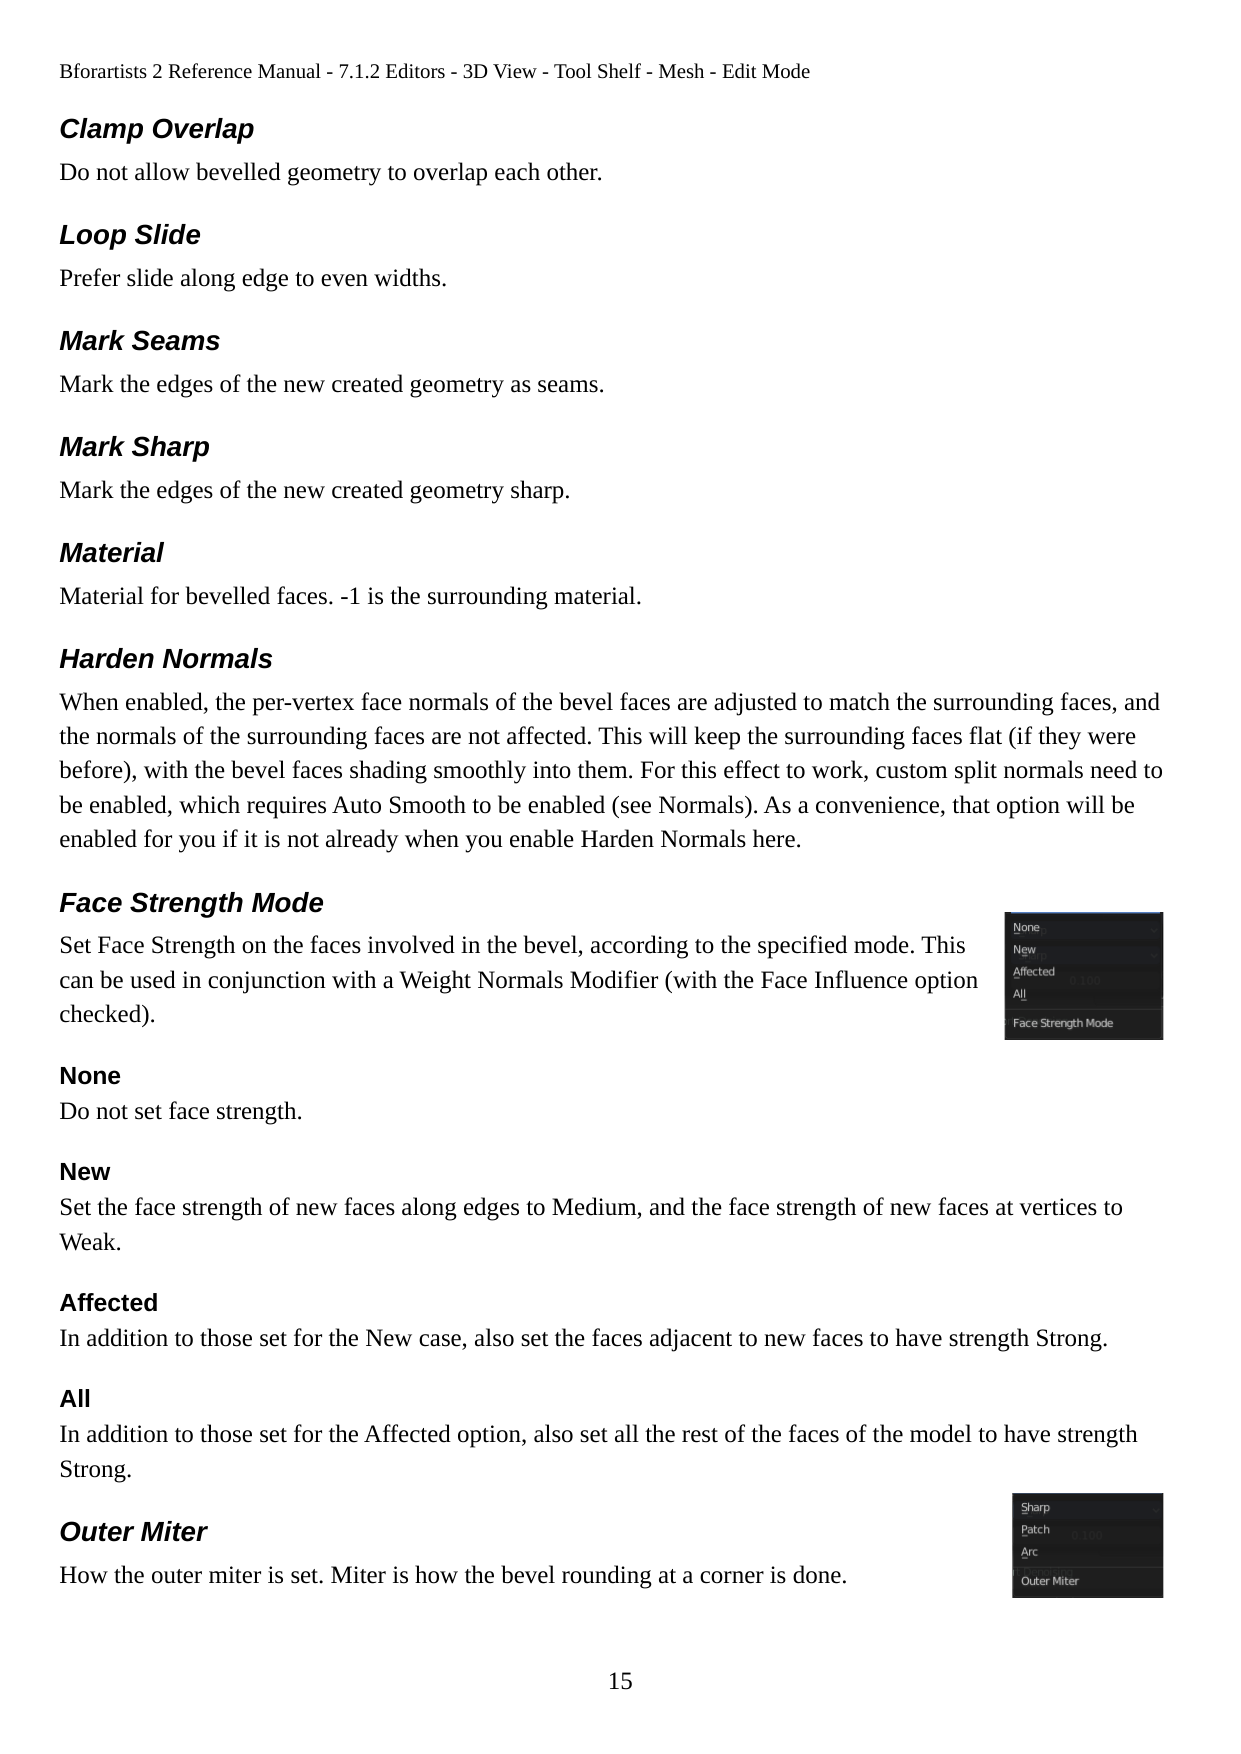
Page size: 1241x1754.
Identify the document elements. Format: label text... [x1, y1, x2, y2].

text Mark the edges of the new created geometry as seams. [59, 369, 1181, 398]
subtitle [1164, 1515, 1181, 1547]
text Mark the edges of the new created geometry sharp. [59, 475, 1181, 503]
text Material for bevelled faces. -1 is the surrounding material. [59, 581, 1181, 609]
text Set Face Strength on the faces involved in the bevel, according to the specified mode. This can be used in conjunction with a Weight Normals Modifier (with the Face Influence option checked). [59, 931, 1004, 1028]
text Do not allow bevelled geometry to overlap each other. [59, 157, 1181, 186]
subtitle None [59, 1061, 1181, 1089]
subtitle New [59, 1157, 1181, 1186]
subtitle Outer Miter [59, 1515, 1012, 1547]
subtitle Mark Sharp [59, 430, 1181, 462]
text Prefer slide along edge to even widths. [59, 263, 1181, 292]
subtitle Material [59, 536, 1181, 568]
subtitle Harden Normals [59, 642, 1181, 674]
text In addition to those set for the Affected option, also set all the rest of the faces of the model to have strength Strong. [59, 1419, 1181, 1483]
text How the outer miter is set. Miter is how the bevel rounding at a corner is done. [59, 1560, 1012, 1588]
picture [1004, 912, 1164, 1040]
text When enabled, the per-vertex face normals of the bevel faces are adjusted to match the surrounding faces, and the normals of the surrounding faces are not affected. This will keep the surrounding faces flat (if they were before), with the bevel faces shading smoothly into them. For this effect to work, custom split normals need to be enabled, which requires Auto Smooth to be enabled (see Normals). As a convenience, that option will be enabled for you if it is not already when you enable Harden Normals here. [59, 687, 1181, 853]
subtitle Mark Seams [59, 324, 1181, 356]
text In addition to those set for the New case, also set the faces adjacent to new faces to have strength Strong. [59, 1323, 1181, 1352]
subtitle Clamp Overlap [59, 113, 1181, 144]
subtitle Affected [59, 1288, 1181, 1317]
picture [1012, 1493, 1164, 1598]
subtitle Loop Slide [59, 218, 1181, 250]
text Do not set face strength. [59, 1096, 1181, 1124]
text Set the face strength of new faces along edges to Medium, and the face strength of new faces at vertices to Weak. [59, 1192, 1181, 1255]
subtitle Face Strength Mode [59, 886, 1181, 918]
subtitle All [59, 1384, 1181, 1413]
